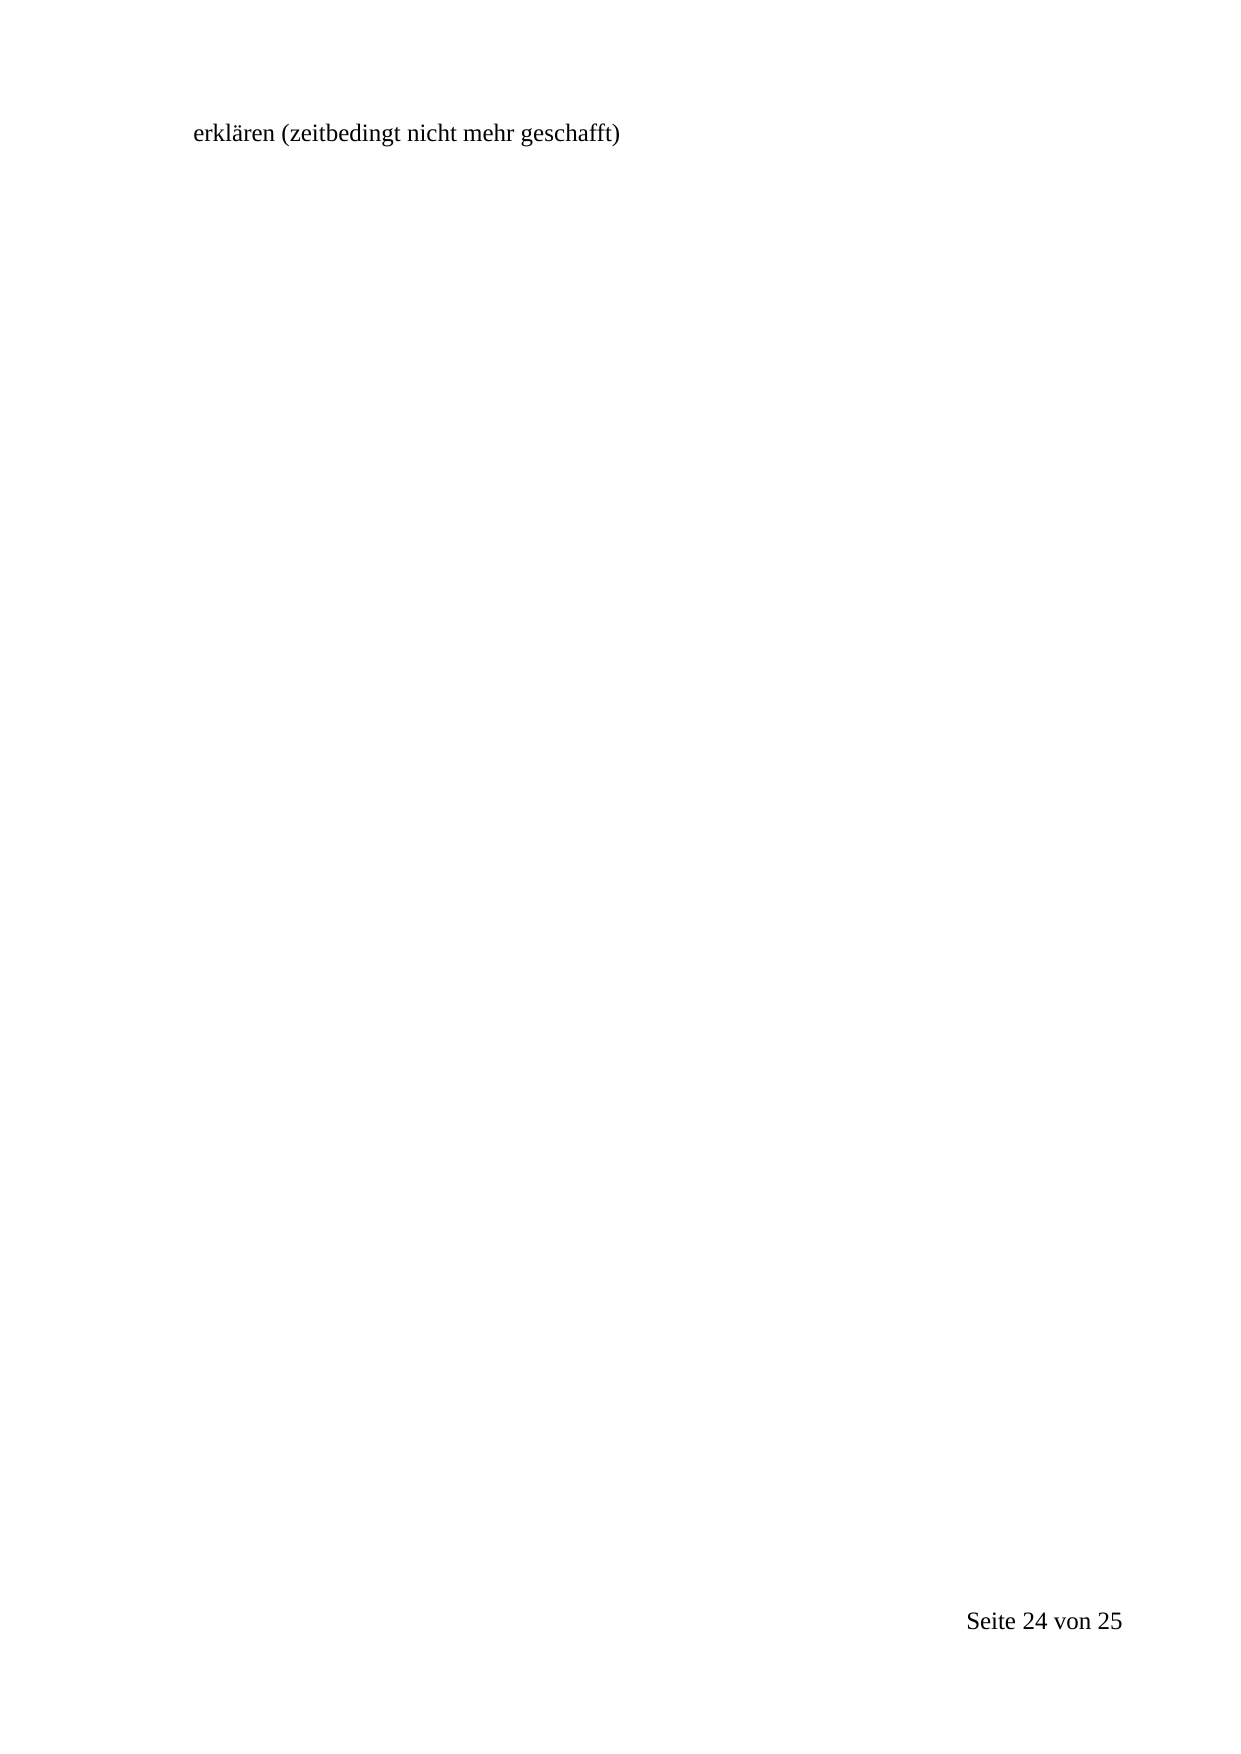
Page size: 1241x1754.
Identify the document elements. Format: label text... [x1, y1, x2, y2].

list erklären (zeitbedingt nicht mehr geschafft) [156, 118, 1122, 147]
